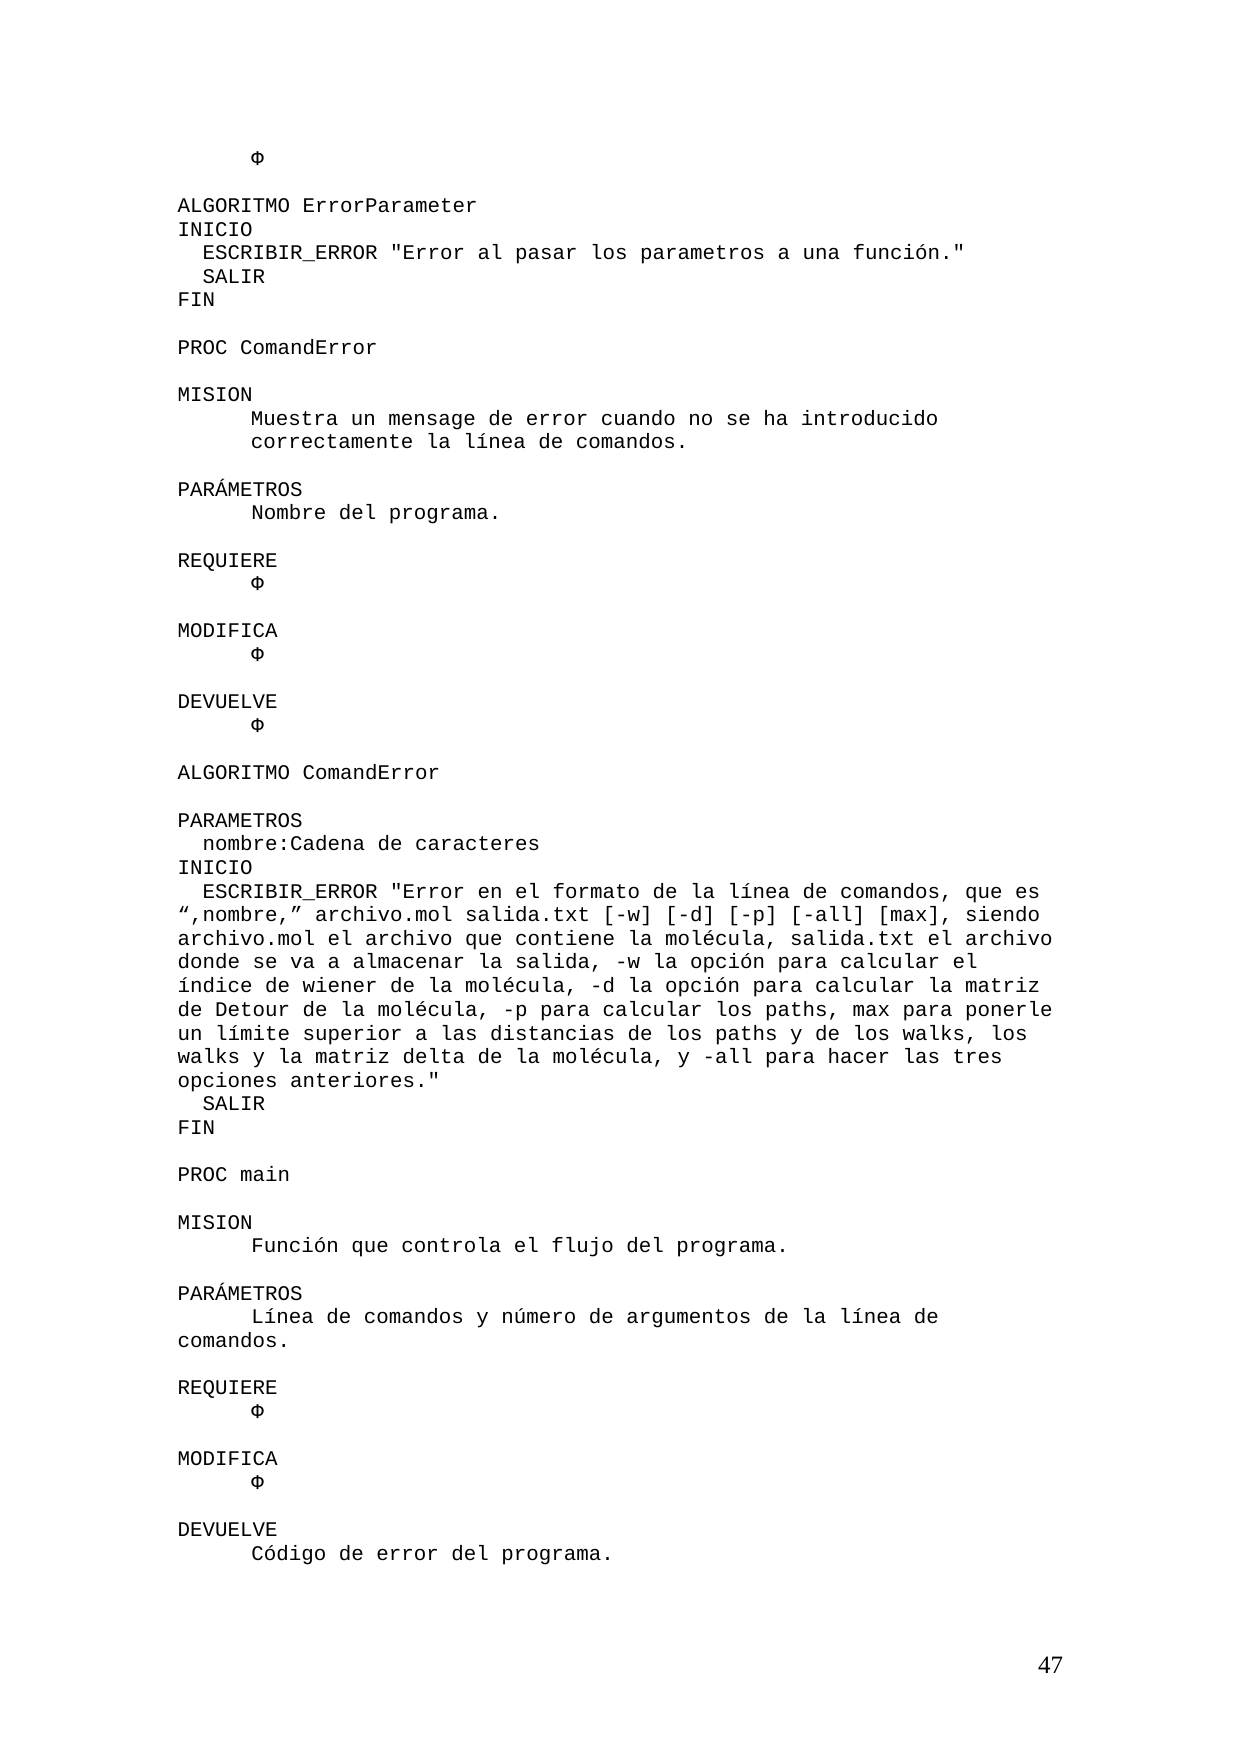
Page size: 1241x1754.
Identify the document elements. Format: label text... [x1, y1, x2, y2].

text Φ [177, 644, 1063, 668]
text SALIR [177, 266, 1063, 289]
text MODIFICA [177, 1448, 1063, 1472]
text Φ [177, 573, 1063, 597]
text Φ [177, 148, 1063, 171]
text INICIO [177, 218, 1063, 242]
text Nombre del programa. [177, 502, 1063, 526]
text nombre:Cadena de caracteres [177, 833, 1063, 857]
text PARÁMETROS [177, 1283, 1063, 1306]
text REQUIERE [177, 1377, 1063, 1401]
text PARÁMETROS [177, 479, 1063, 502]
text PARAMETROS [177, 810, 1063, 833]
text Φ [177, 1401, 1063, 1424]
text Línea de comandos y número de argumentos de la línea de comandos. [177, 1306, 1063, 1353]
text FIN [177, 1117, 1063, 1141]
text Función que controla el flujo del programa. [177, 1235, 1063, 1259]
text MISION [177, 1212, 1063, 1235]
text REQUIERE [177, 549, 1063, 573]
text Φ [177, 715, 1063, 739]
text MISION [177, 384, 1063, 408]
text MODIFICA [177, 621, 1063, 644]
text PROC ComandError [177, 337, 1063, 360]
text Código de error del programa. [177, 1543, 1063, 1566]
text PROC main [177, 1164, 1063, 1188]
text DEVUELVE [177, 1519, 1063, 1543]
text ESCRIBIR_ERROR "Error al pasar los parametros a una función." [177, 242, 1063, 266]
text ESCRIBIR_ERROR "Error en el formato de la línea de comandos, que es “,nombre,” archivo.mol salida.txt [-w] [-d] [-p] [-all] [max], siendo archivo.mol el archivo que contiene la molécula, salida.txt el archivo donde se va a almacenar la salida, -w la opción para calcular el índice de wiener de la molécula, -d la opción para calcular la matriz de Detour de la molécula, -p para calcular los paths, max para ponerle un límite superior a las distancias de los paths y de los walks, los walks y la matriz delta de la molécula, y -all para hacer las tres opciones anteriores." [177, 881, 1063, 1093]
text DEVUELVE [177, 691, 1063, 715]
text Muestra un mensage de error cuando no se ha introducido correctamente la línea de comandos. [251, 408, 1063, 455]
text Φ [177, 1472, 1063, 1495]
text SALIR [177, 1093, 1063, 1117]
text FIN [177, 289, 1063, 313]
text ALGORITMO ErrorParameter [177, 195, 1063, 218]
text ALGORITMO ComandError [177, 762, 1063, 786]
text INICIO [177, 857, 1063, 881]
